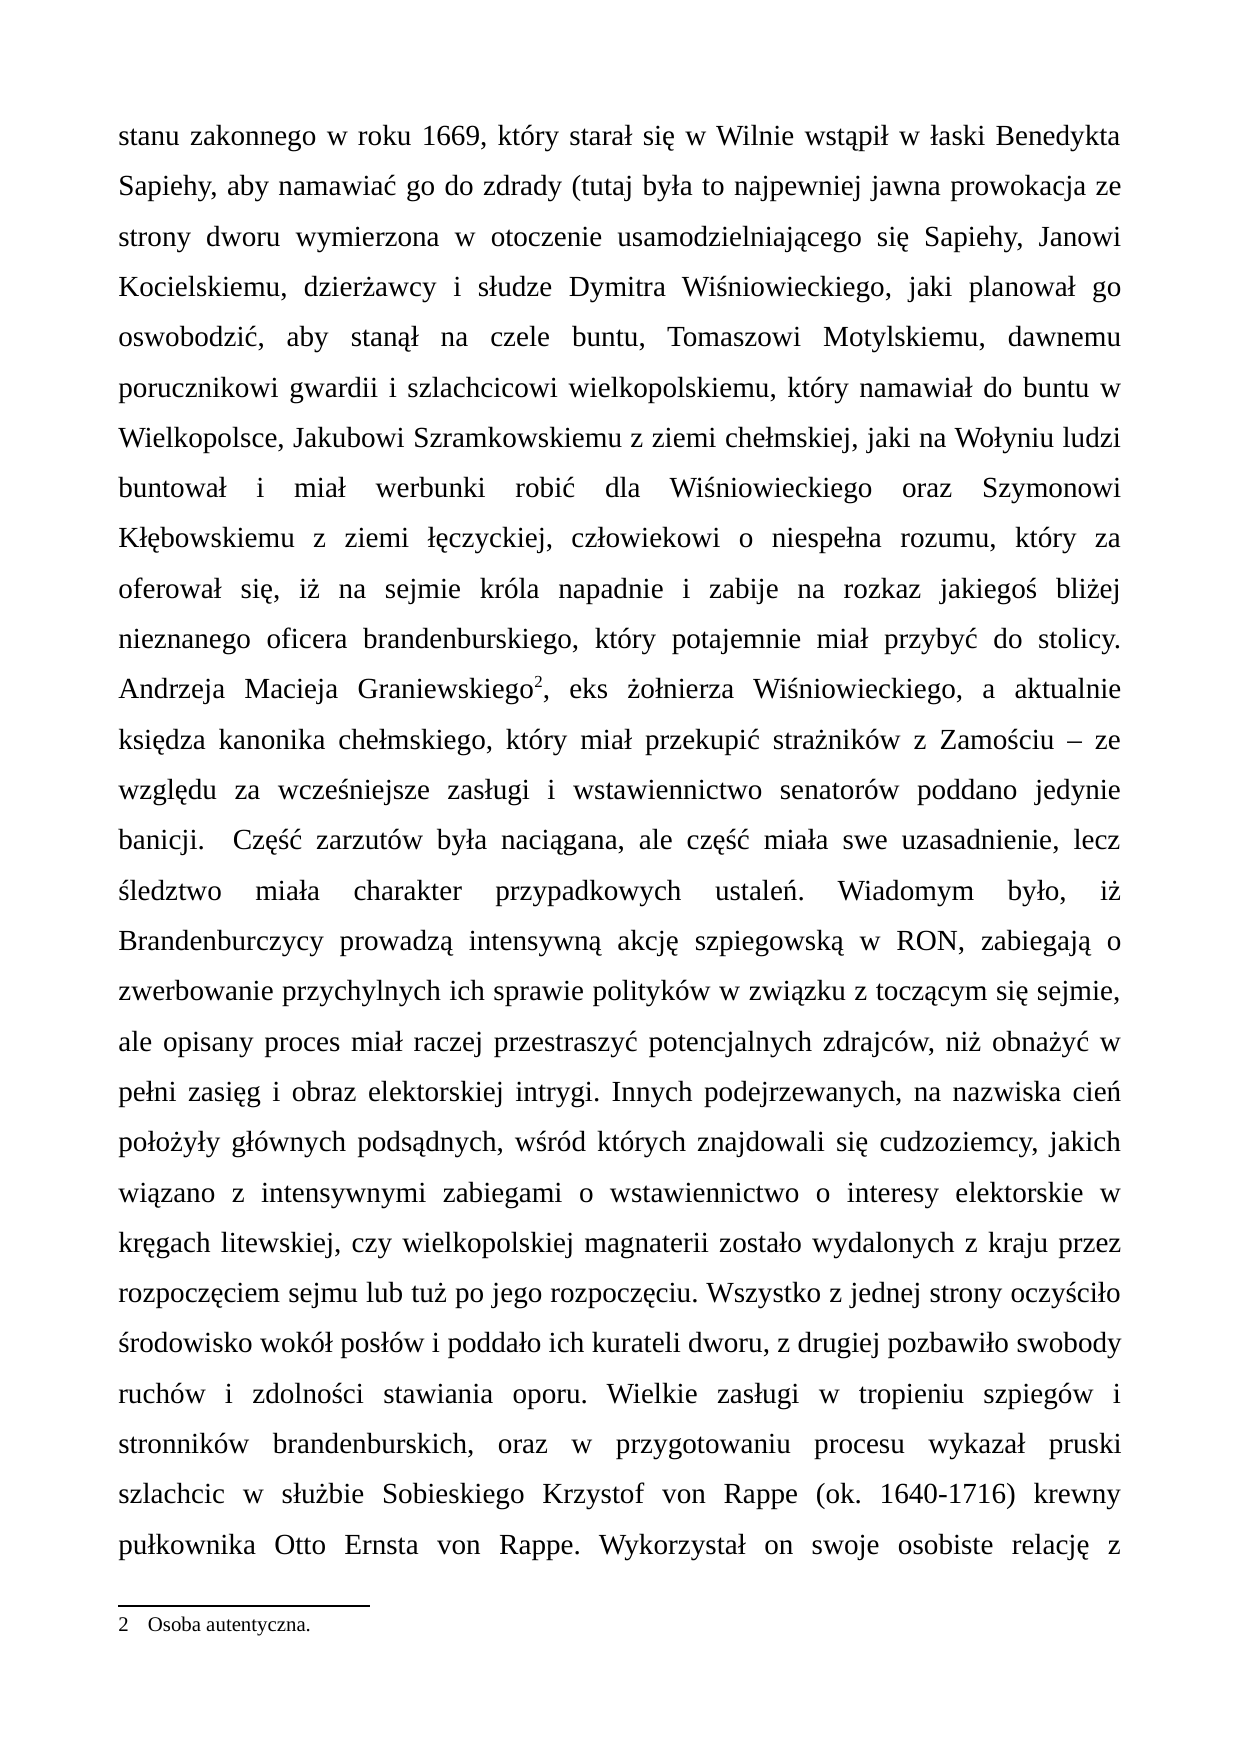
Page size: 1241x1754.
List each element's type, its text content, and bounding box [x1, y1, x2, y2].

text Osoba autentyczna. [118, 1612, 1122, 1636]
text stanu zakonnego w roku 1669, który starał się w Wilnie wstąpił w łaski Benedykta Sapiehy, aby namawiać go do zdrady (tutaj była to najpewniej jawna prowokacja ze strony dworu wymierzona w otoczenie usamodzielniającego się Sapiehy, Janowi Kocielskiemu, dzierżawcy i słudze Dymitra Wiśniowieckiego, jaki planował go oswobodzić, aby stanął na czele buntu, Tomaszowi Motylskiemu, dawnemu porucznikowi gwardii i szlachcicowi wielkopolskiemu, który namawiał do buntu w Wielkopolsce, Jakubowi Szramkowskiemu z ziemi chełmskiej, jaki na Wołyniu ludzi buntował i miał werbunki robić dla Wiśniowieckiego oraz Szymonowi Kłębowskiemu z ziemi łęczyckiej, człowiekowi o niespełna rozumu, który za oferował się, iż na sejmie króla napadnie i zabije na rozkaz jakiegoś bliżej nieznanego oficera brandenburskiego, który potajemnie miał przybyć do stolicy. Andrzeja Macieja Graniewskiego, eks żołnierza Wiśniowieckiego, a aktualnie księdza kanonika chełmskiego, który miał przekupić strażników z Zamościu – ze względu za wcześniejsze zasługi i wstawiennictwo senatorów poddano jedynie banicji. Część zarzutów była naciągana, ale część miała swe uzasadnienie, lecz śledztwo miała charakter przypadkowych ustaleń. Wiadomym było, iż Brandenburczycy prowadzą intensywną akcję szpiegowską w RON, zabiegają o zwerbowanie przychylnych ich sprawie polityków w związku z toczącym się sejmie, ale opisany proces miał raczej przestraszyć potencjalnych zdrajców, niż obnażyć w pełni zasięg i obraz elektorskiej intrygi. Innych podejrzewanych, na nazwiska cień położyły głównych podsądnych, wśród których znajdowali się cudzoziemcy, jakich wiązano z intensywnymi zabiegami o wstawiennictwo o interesy elektorskie w kręgach litewskiej, czy wielkopolskiej magnaterii zostało wydalonych z kraju przez rozpoczęciem sejmu lub tuż po jego rozpoczęciu. Wszystko z jednej strony oczyściło środowisko wokół posłów i poddało ich kurateli dworu, z drugiej pozbawiło swobody ruchów i zdolności stawiania oporu. Wielkie zasługi w tropieniu szpiegów i stronników brandenburskich, oraz w przygotowaniu procesu wykazał pruski szlachcic w służbie Sobieskiego Krzystof von Rappe (ok. 1640-1716) krewny pułkownika Otto Ernsta von Rappe. Wykorzystał on swoje osobiste relację z [118, 118, 1122, 1560]
